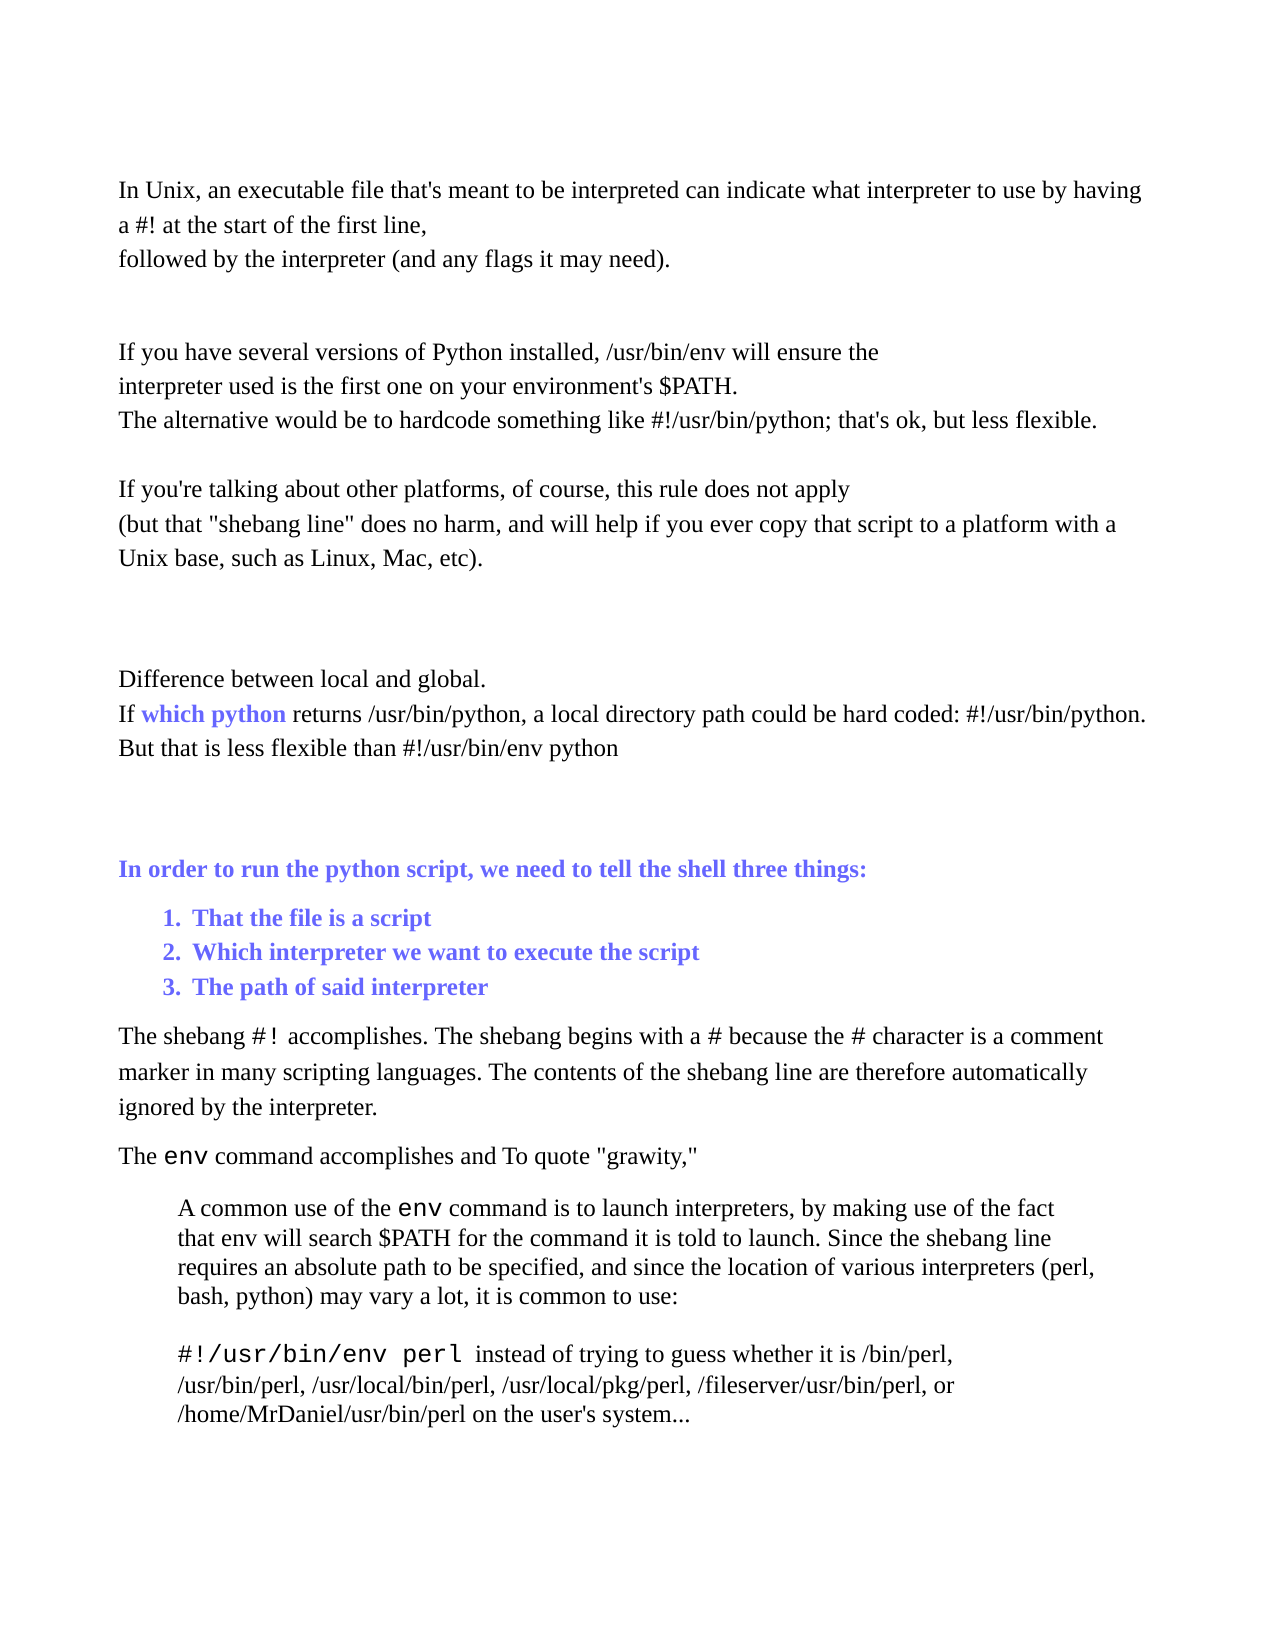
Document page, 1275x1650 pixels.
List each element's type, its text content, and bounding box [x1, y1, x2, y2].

text In order to run the python script, we need to tell the shell three things: [118, 854, 1157, 883]
text Difference between local and global. [118, 664, 1157, 693]
text If you're talking about other platforms, of course, this rule does not apply [118, 474, 1157, 503]
list That the file is a script [162, 903, 1157, 932]
text But that is less flexible than #!/usr/bin/env python [118, 733, 1157, 762]
text The env command accomplishes and To quote "grawity," [118, 1141, 1157, 1172]
text followed by the interpreter (and any flags it may need). [118, 244, 1157, 273]
list The path of said interpreter [162, 972, 1157, 1001]
text interpreter used is the first one on your environment's $PATH. [118, 371, 1157, 400]
text If you have several versions of Python installed, /usr/bin/env will ensure the [118, 337, 1157, 365]
text A common use of the env command is to launch interpreters, by making use of the fact that env will search $PATH for the command it is told to launch. Since the shebang line requires an absolute path to be specified, and since the location of various interpreters (perl, bash, python) may vary a lot, it is common to use: [177, 1193, 1098, 1310]
list Which interpreter we want to execute the script [162, 937, 1157, 966]
text (but that "shebang line" does no harm, and will help if you ever copy that script to a platform with a Unix base, such as Linux, Mac, etc). [118, 509, 1157, 572]
text The shebang #! accomplishes. The shebang begins with a # because the # character is a comment marker in many scripting languages. The contents of the shebang line are therefore automatically ignored by the interpreter. [118, 1021, 1157, 1121]
text The alternative would be to hardcode something like #!/usr/bin/python; that's ok, but less flexible. [118, 406, 1157, 434]
text If which python returns /usr/bin/python, a local directory path could be hard coded: #!/usr/bin/python. [118, 699, 1157, 727]
text #!/usr/bin/env perl instead of trying to guess whether it is /bin/perl, /usr/bin/perl, /usr/local/bin/perl, /usr/local/pkg/perl, /fileserver/usr/bin/perl, or /home/MrDaniel/usr/bin/perl on the user's system... [177, 1339, 1098, 1427]
text In Unix, an executable file that's meant to be interpreted can indicate what interpreter to use by having a #! at the start of the first line, [118, 176, 1157, 239]
